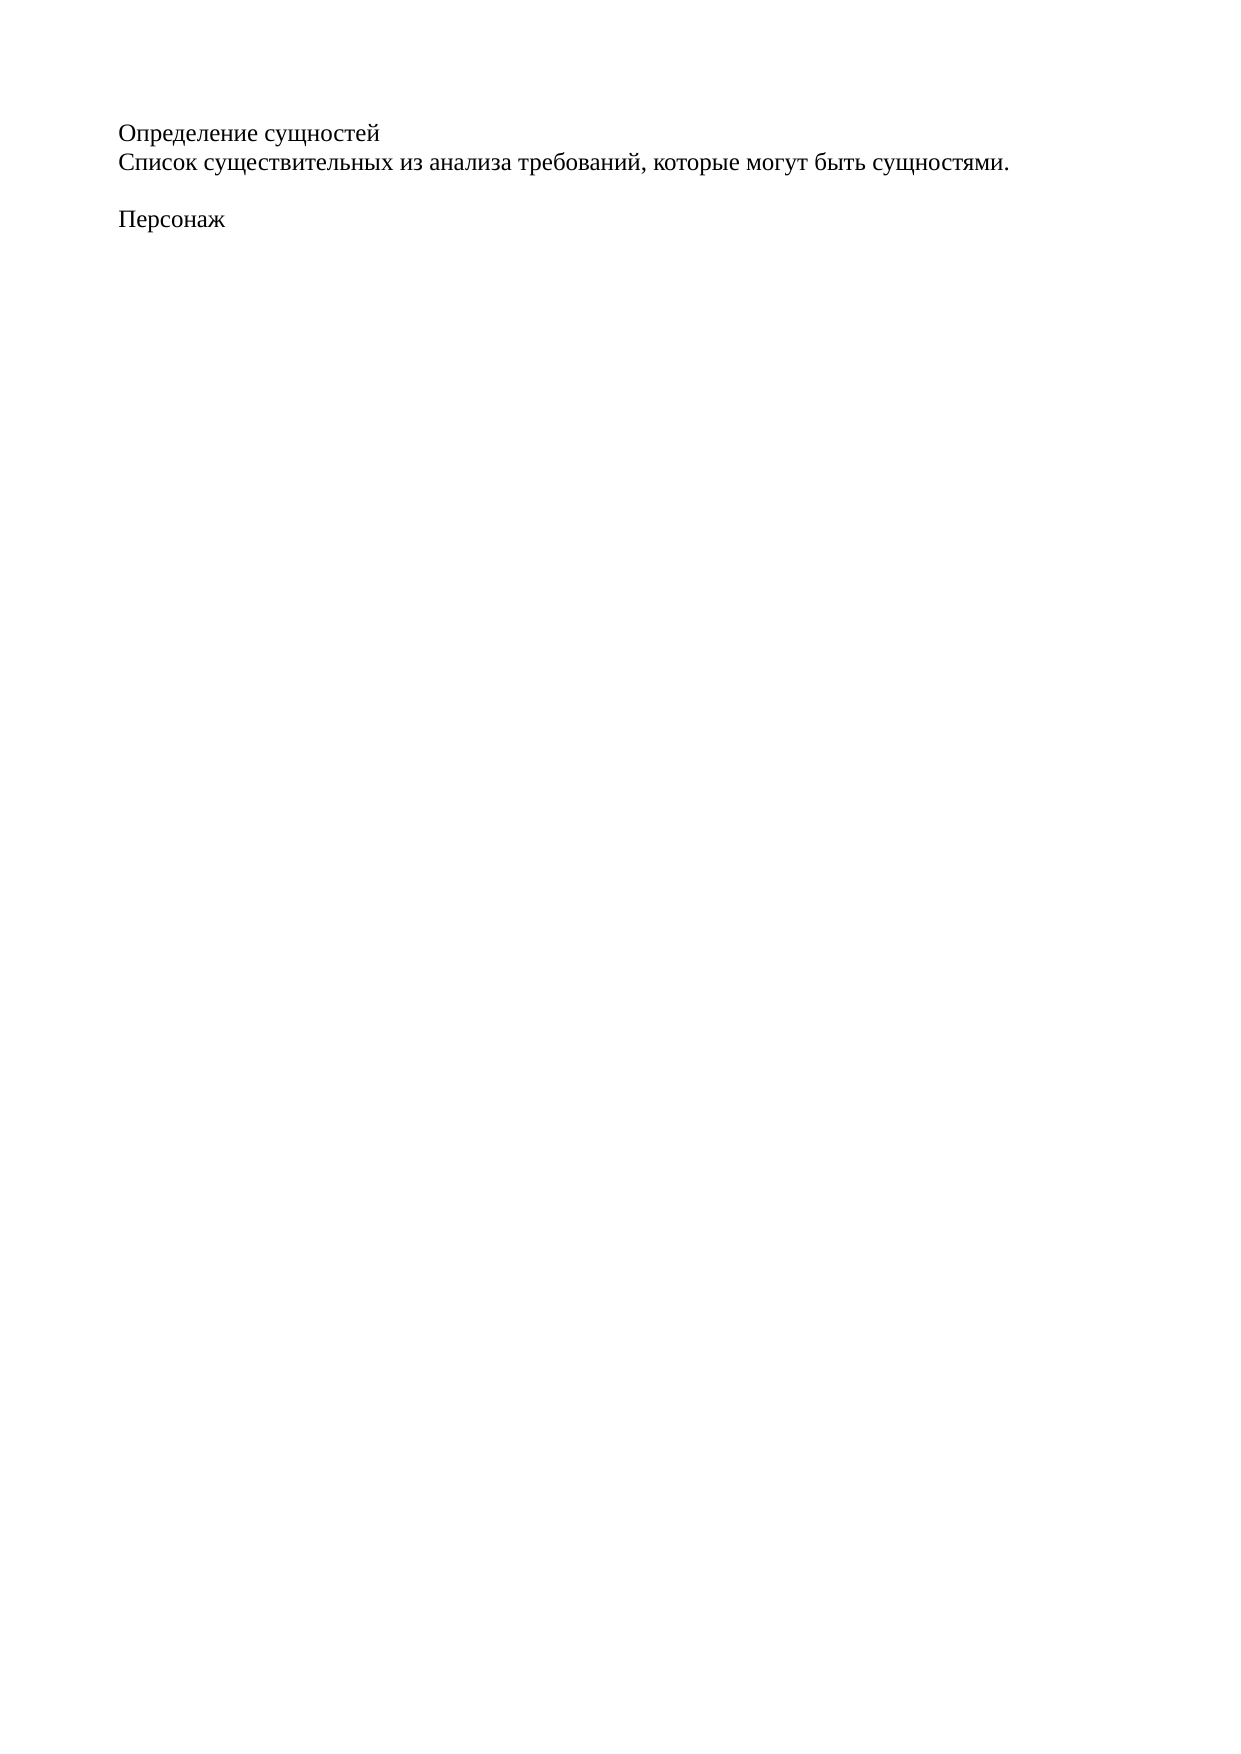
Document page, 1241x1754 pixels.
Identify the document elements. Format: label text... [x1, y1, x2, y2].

text Список существительных из анализа требований, которые могут быть сущностями. [118, 147, 1122, 176]
text Персонаж [118, 204, 1122, 233]
text Определение сущностей [118, 118, 1122, 147]
